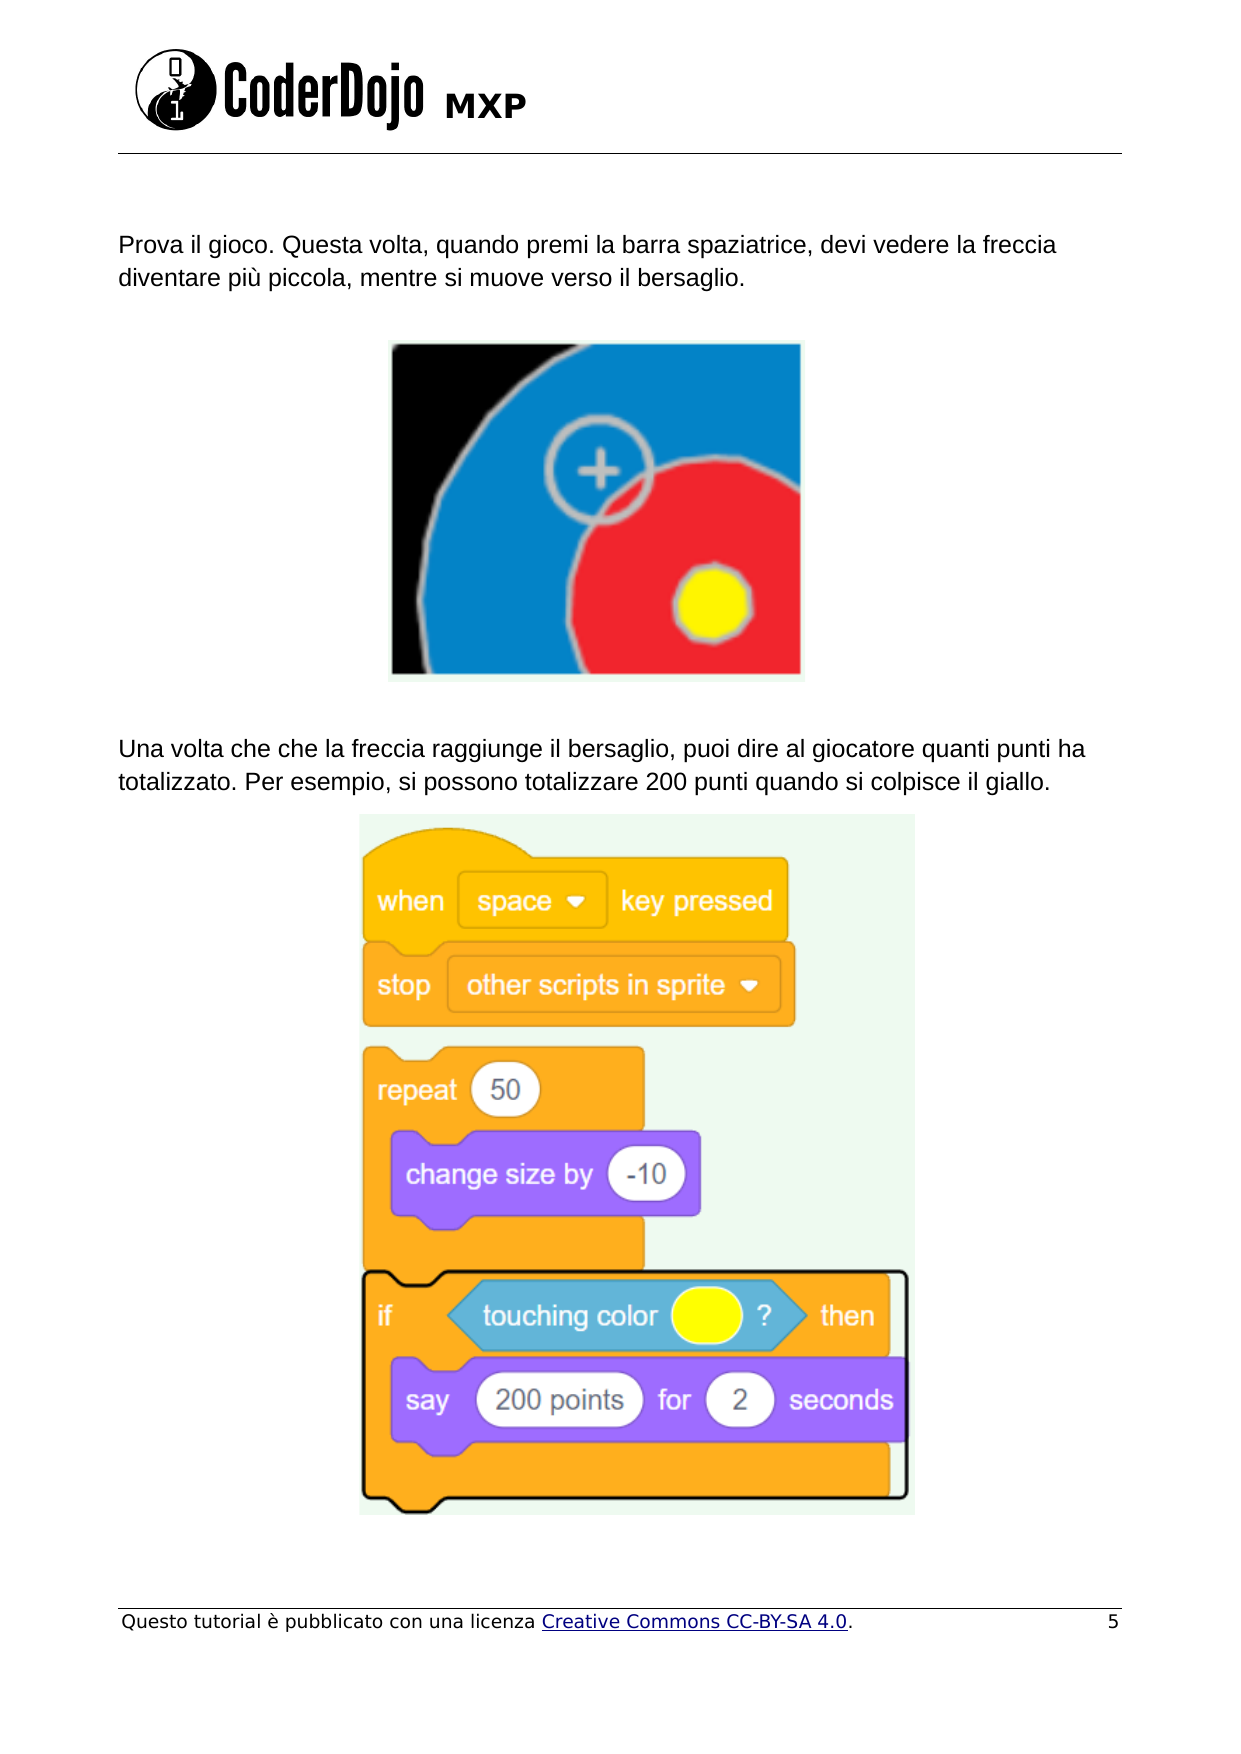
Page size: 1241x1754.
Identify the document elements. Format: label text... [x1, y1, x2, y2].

text Prova il gioco. Questa volta, quando premi la barra spaziatrice, devi vedere la freccia diventare più piccola, mentre si muove verso il bersaglio. [118, 230, 1122, 292]
picture [359, 814, 915, 1515]
text Una volta che che la freccia raggiunge il bersaglio, puoi dire al giocatore quanti punti ha totalizzato. Per esempio, si possono totalizzare 200 punti quando si colpisce il giallo. [118, 734, 1122, 796]
picture [127, 38, 435, 149]
picture [388, 340, 806, 682]
